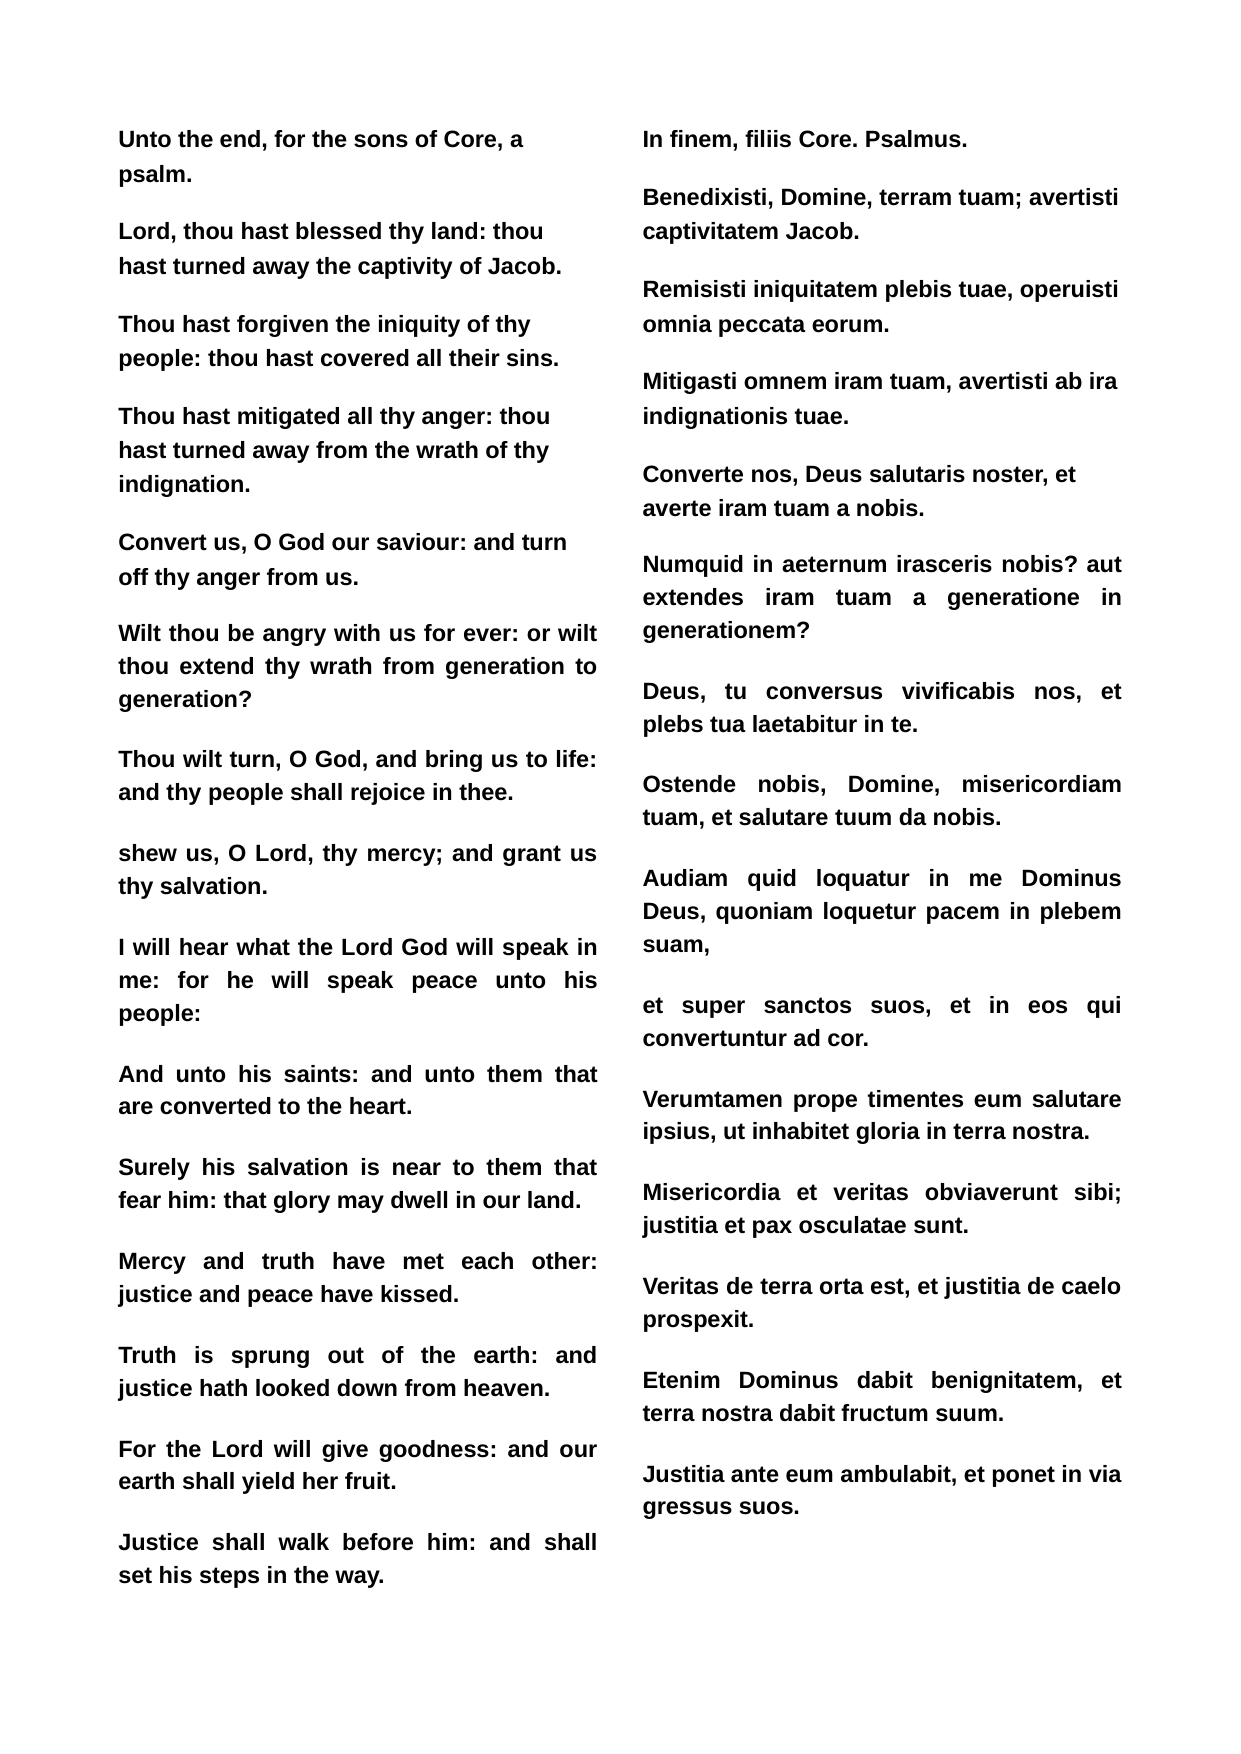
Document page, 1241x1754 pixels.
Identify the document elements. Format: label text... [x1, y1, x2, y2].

text Converte nos, Deus salutaris noster, et averte iram tuam a nobis. [642, 452, 1122, 521]
text Mercy and truth have met each other: justice and peace have kissed. [118, 1242, 598, 1307]
text Remisisti iniquitatem plebis tuae, operuisti omnia peccata eorum. [642, 268, 1122, 337]
text Thou hast mitigated all thy anger: thou hast turned away from the wrath of thy indignation. [118, 395, 598, 498]
text Deus, tu conversus vivificabis nos, et plebs tua laetabitur in te. [642, 671, 1122, 737]
text Misericordia et veritas obviaverunt sibi; justitia et pax osculatae sunt. [642, 1173, 1122, 1238]
text Surely his salvation is near to them that fear him: that glory may dwell in our land. [118, 1148, 598, 1213]
text And unto his saints: and unto them that are converted to the heart. [118, 1054, 598, 1120]
text shew us, O Lord, thy mercy; and grant us thy salvation. [118, 834, 598, 899]
text Veritas de terra orta est, et justitia de caelo prospexit. [642, 1267, 1122, 1332]
text Thou hast forgiven the iniquity of thy people: thou hast covered all their sins. [118, 302, 598, 371]
text Lord, thou hast blessed thy land: thou hast turned away the captivity of Jacob. [118, 210, 598, 279]
text Wilt thou be angry with us for ever: or wilt thou extend thy wrath from generation to generation? [118, 613, 598, 712]
text Numquid in aeternum irasceris nobis? aut extendes iram tuam a generatione in generationem? [642, 545, 1122, 643]
text Mitigasti omnem iram tuam, avertisti ab ira indignationis tuae. [642, 360, 1122, 429]
text I will hear what the Lord God will speak in me: for he will speak peace unto his people: [118, 927, 598, 1026]
text Verumtamen prope timentes eum salutare ipsius, ut inhabitet gloria in terra nostra. [642, 1079, 1122, 1145]
text Ostende nobis, Domine, misericordiam tuam, et salutare tuum da nobis. [642, 765, 1122, 831]
text Justitia ante eum ambulabit, et ponet in via gressus suos. [642, 1454, 1122, 1520]
text Benedixisti, Domine, terram tuam; avertisti captivitatem Jacob. [642, 176, 1122, 245]
text Etenim Dominus dabit benignitatem, et terra nostra dabit fructum suum. [642, 1360, 1122, 1426]
text Unto the end, for the sons of Core, a psalm. [118, 118, 598, 187]
text Thou wilt turn, O God, and bring us to life: and thy people shall rejoice in thee. [118, 740, 598, 806]
text et super sanctos suos, et in eos qui convertuntur ad cor. [642, 985, 1122, 1051]
text Truth is sprung out of the earth: and justice hath looked down from heaven. [118, 1335, 598, 1401]
text Audiam quid loquatur in me Dominus Deus, quoniam loquetur pacem in plebem suam, [642, 859, 1122, 957]
text Justice shall walk before him: and shall set his steps in the way. [118, 1523, 598, 1588]
text In finem, filiis Core. Psalmus. [642, 118, 1122, 152]
text Convert us, O God our saviour: and turn off thy anger from us. [118, 521, 598, 590]
text For the Lord will give goodness: and our earth shall yield her fruit. [118, 1429, 598, 1495]
